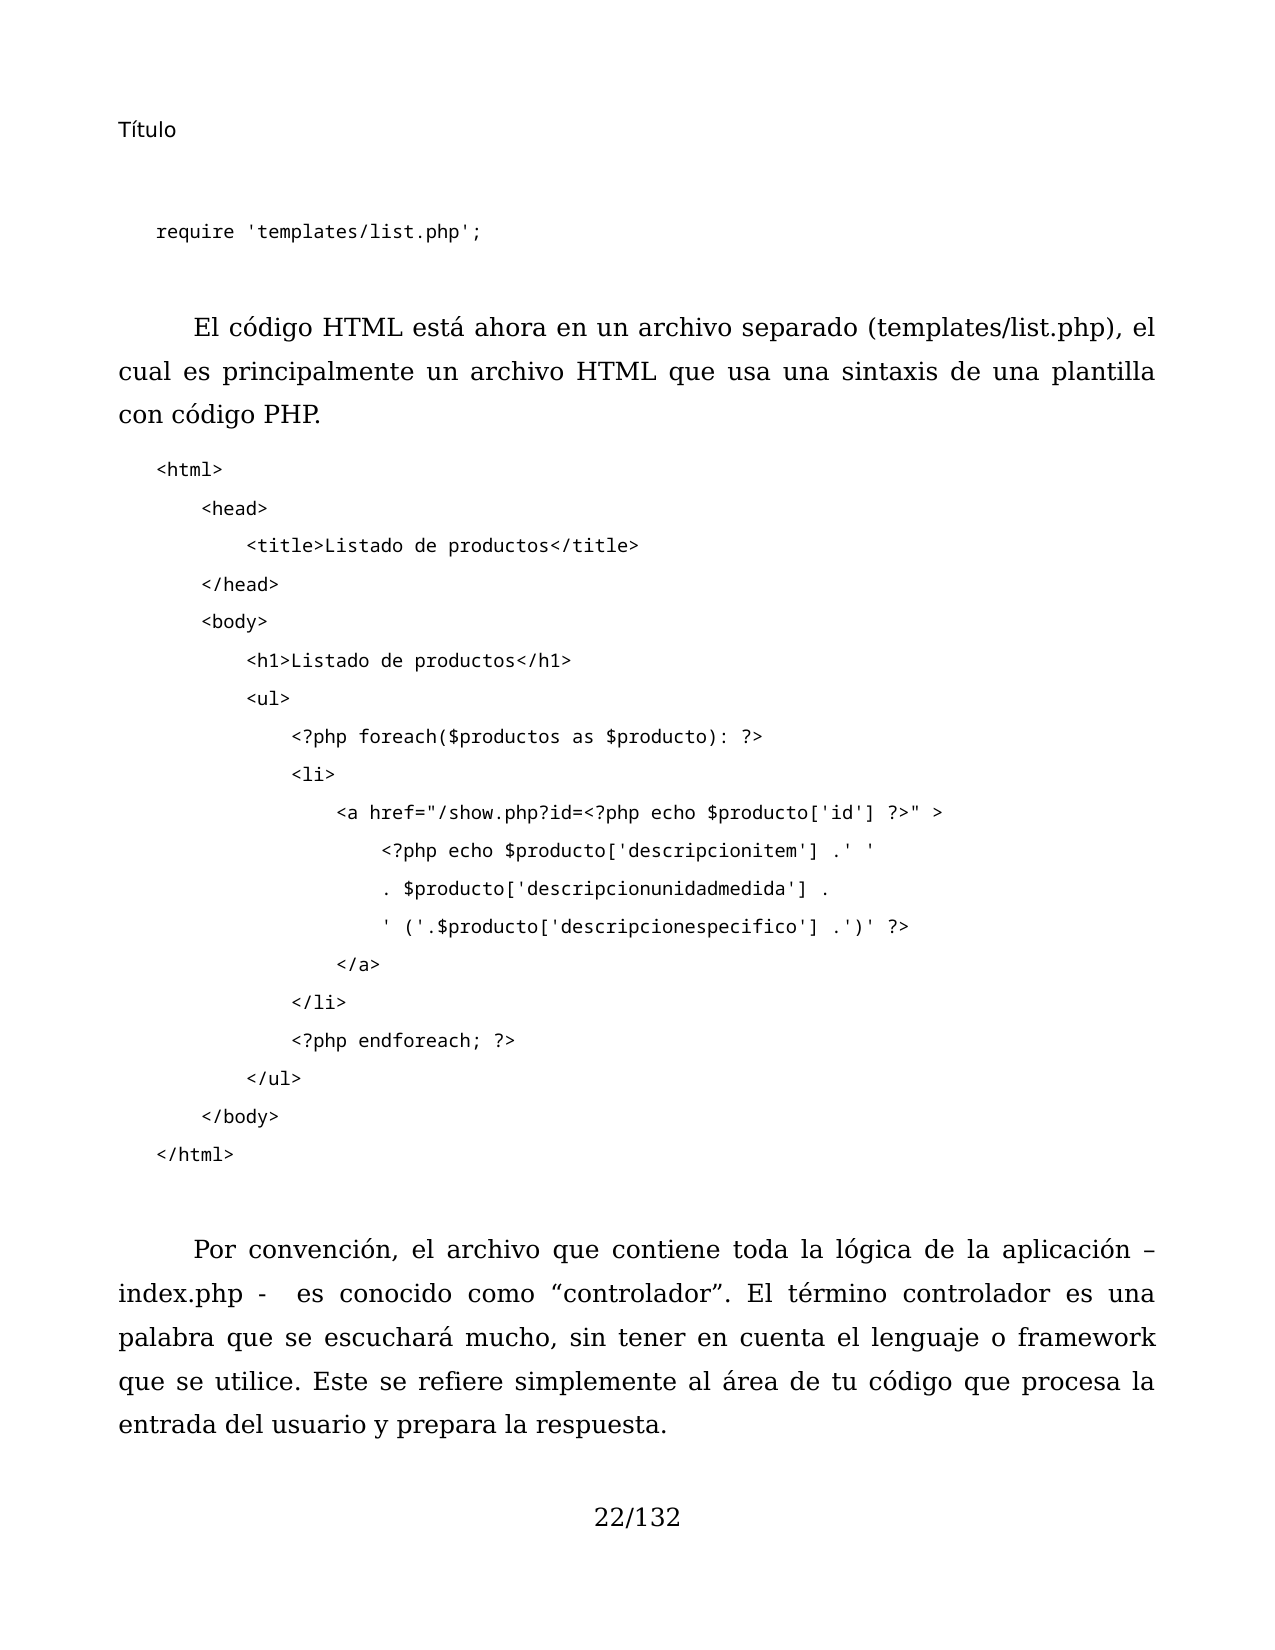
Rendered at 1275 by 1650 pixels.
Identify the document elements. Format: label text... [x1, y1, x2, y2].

text </li> [118, 989, 1157, 1014]
text <title>Listado de productos</title> [118, 533, 1157, 558]
text <head> [118, 495, 1157, 520]
text <?php echo $producto['descripcionitem'] .' ' [118, 837, 1157, 862]
text . $producto['descripcionunidadmedida'] . [118, 875, 1157, 901]
text require 'templates/list.php'; [118, 219, 1157, 244]
text </head> [118, 571, 1157, 596]
text <a href="/show.php?id=<?php echo $producto['id'] ?>" > [118, 799, 1157, 824]
text <h1>Listado de productos</h1> [118, 647, 1157, 672]
text ' ('.$producto['descripcionespecifico'] .')' ?> [118, 913, 1157, 938]
text El código HTML está ahora en un archivo separado (templates/list.php), el cual es principalmente un archivo HTML que usa una sintaxis de una plantilla con código PHP. [118, 313, 1157, 430]
text <body> [118, 609, 1157, 634]
text Por convención, el archivo que contiene toda la lógica de la aplicación – index.php - es conocido como “controlador”. El término controlador es una palabra que se escuchará mucho, sin tener en cuenta el lenguaje o framework que se utilice. Este se refiere simplemente al área de tu código que procesa la entrada del usuario y prepara la respuesta. [118, 1235, 1157, 1439]
text <html> [118, 457, 1157, 482]
text </ul> [118, 1065, 1157, 1091]
text <li> [118, 761, 1157, 786]
text <?php endforeach; ?> [118, 1027, 1157, 1053]
text </body> [118, 1103, 1157, 1129]
text </a> [118, 951, 1157, 977]
text </html> [118, 1141, 1157, 1167]
text <ul> [118, 685, 1157, 710]
text <?php foreach($productos as $producto): ?> [118, 723, 1157, 748]
